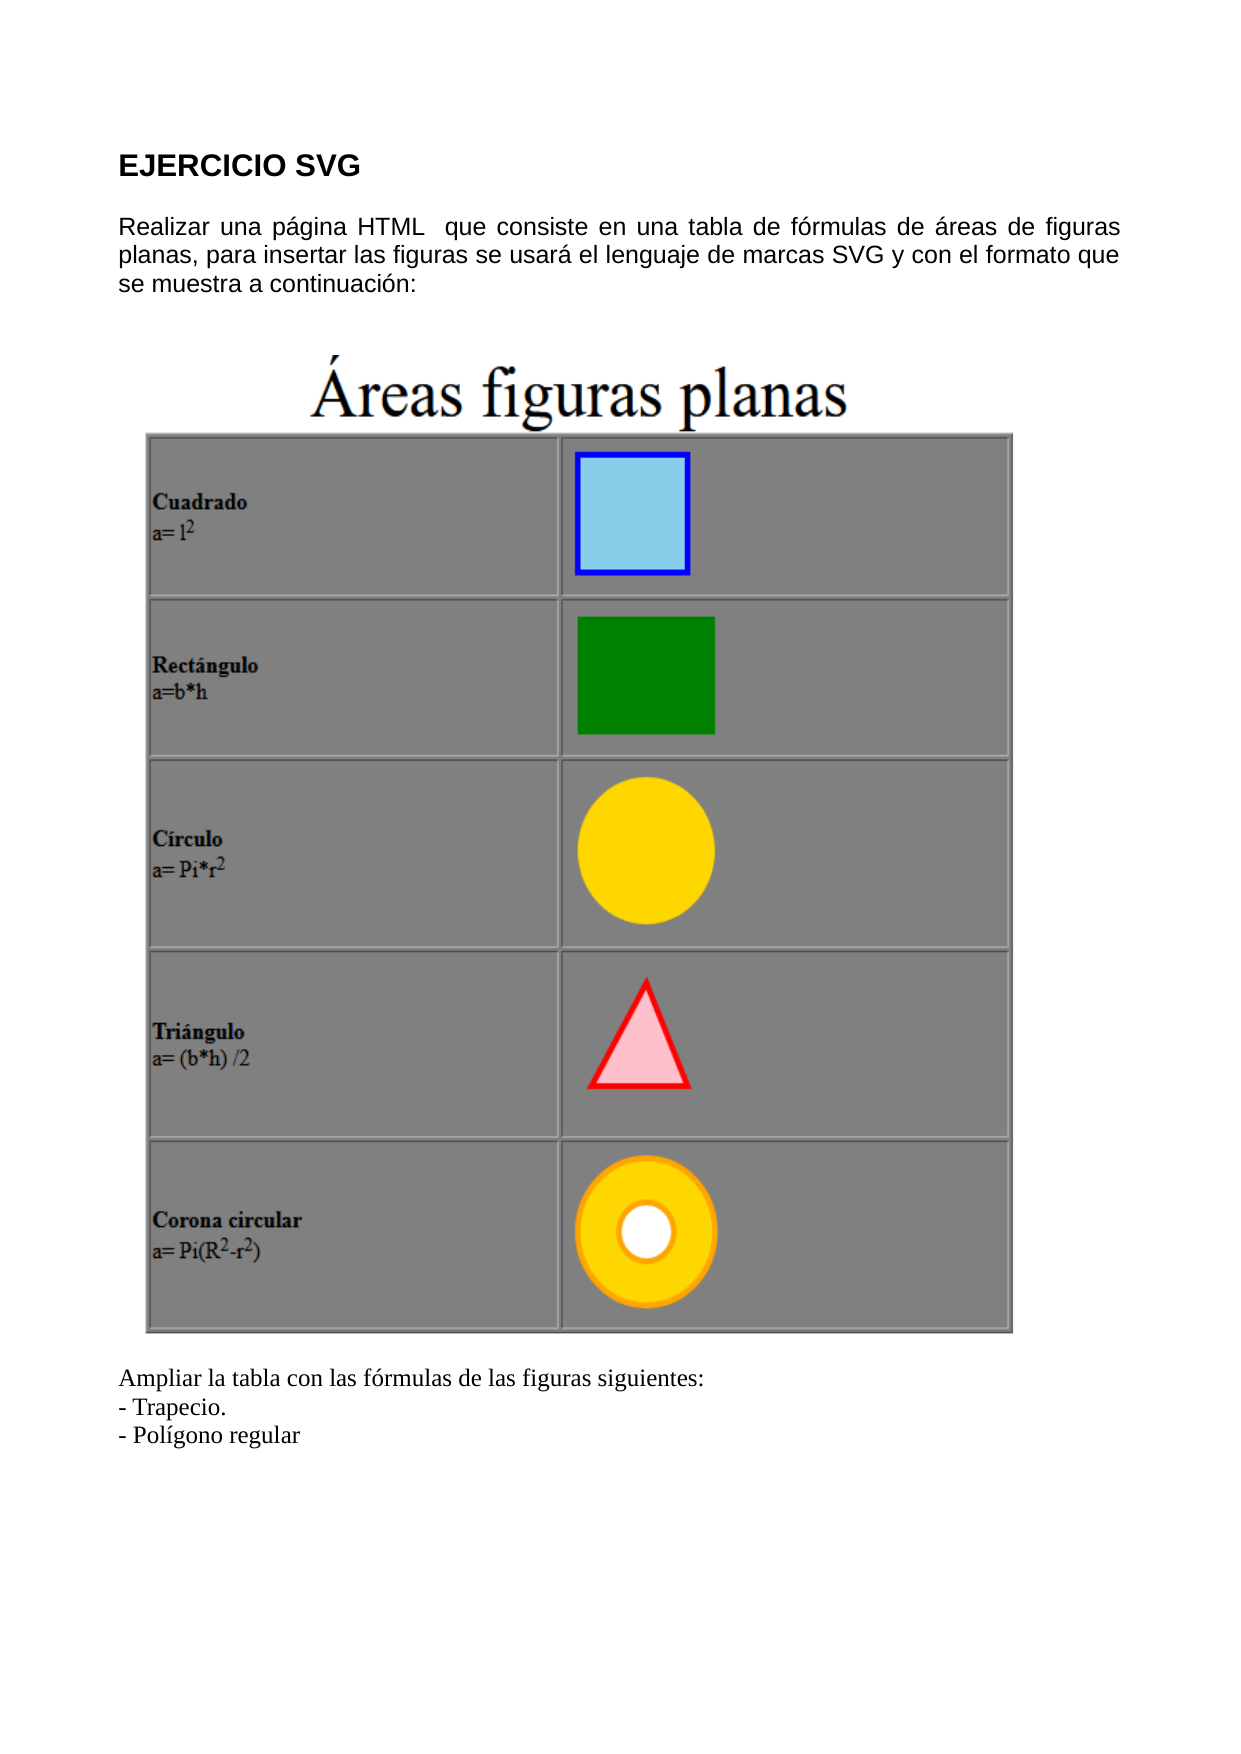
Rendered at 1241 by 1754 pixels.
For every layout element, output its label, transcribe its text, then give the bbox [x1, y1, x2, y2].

text Realizar una página HTML que consiste en una tabla de fórmulas de áreas de figuras planas, para insertar las figuras se usará el lenguaje de marcas SVG y con el formato que se muestra a continuación: [118, 212, 1122, 298]
text - Trapecio. [118, 1392, 1122, 1421]
text EJERCICIO SVG [118, 147, 1122, 183]
text - Polígono regular [118, 1421, 1122, 1449]
text Ampliar la tabla con las fórmulas de las figuras siguientes: [118, 1363, 1122, 1392]
picture [0, 355, 1241, 1363]
